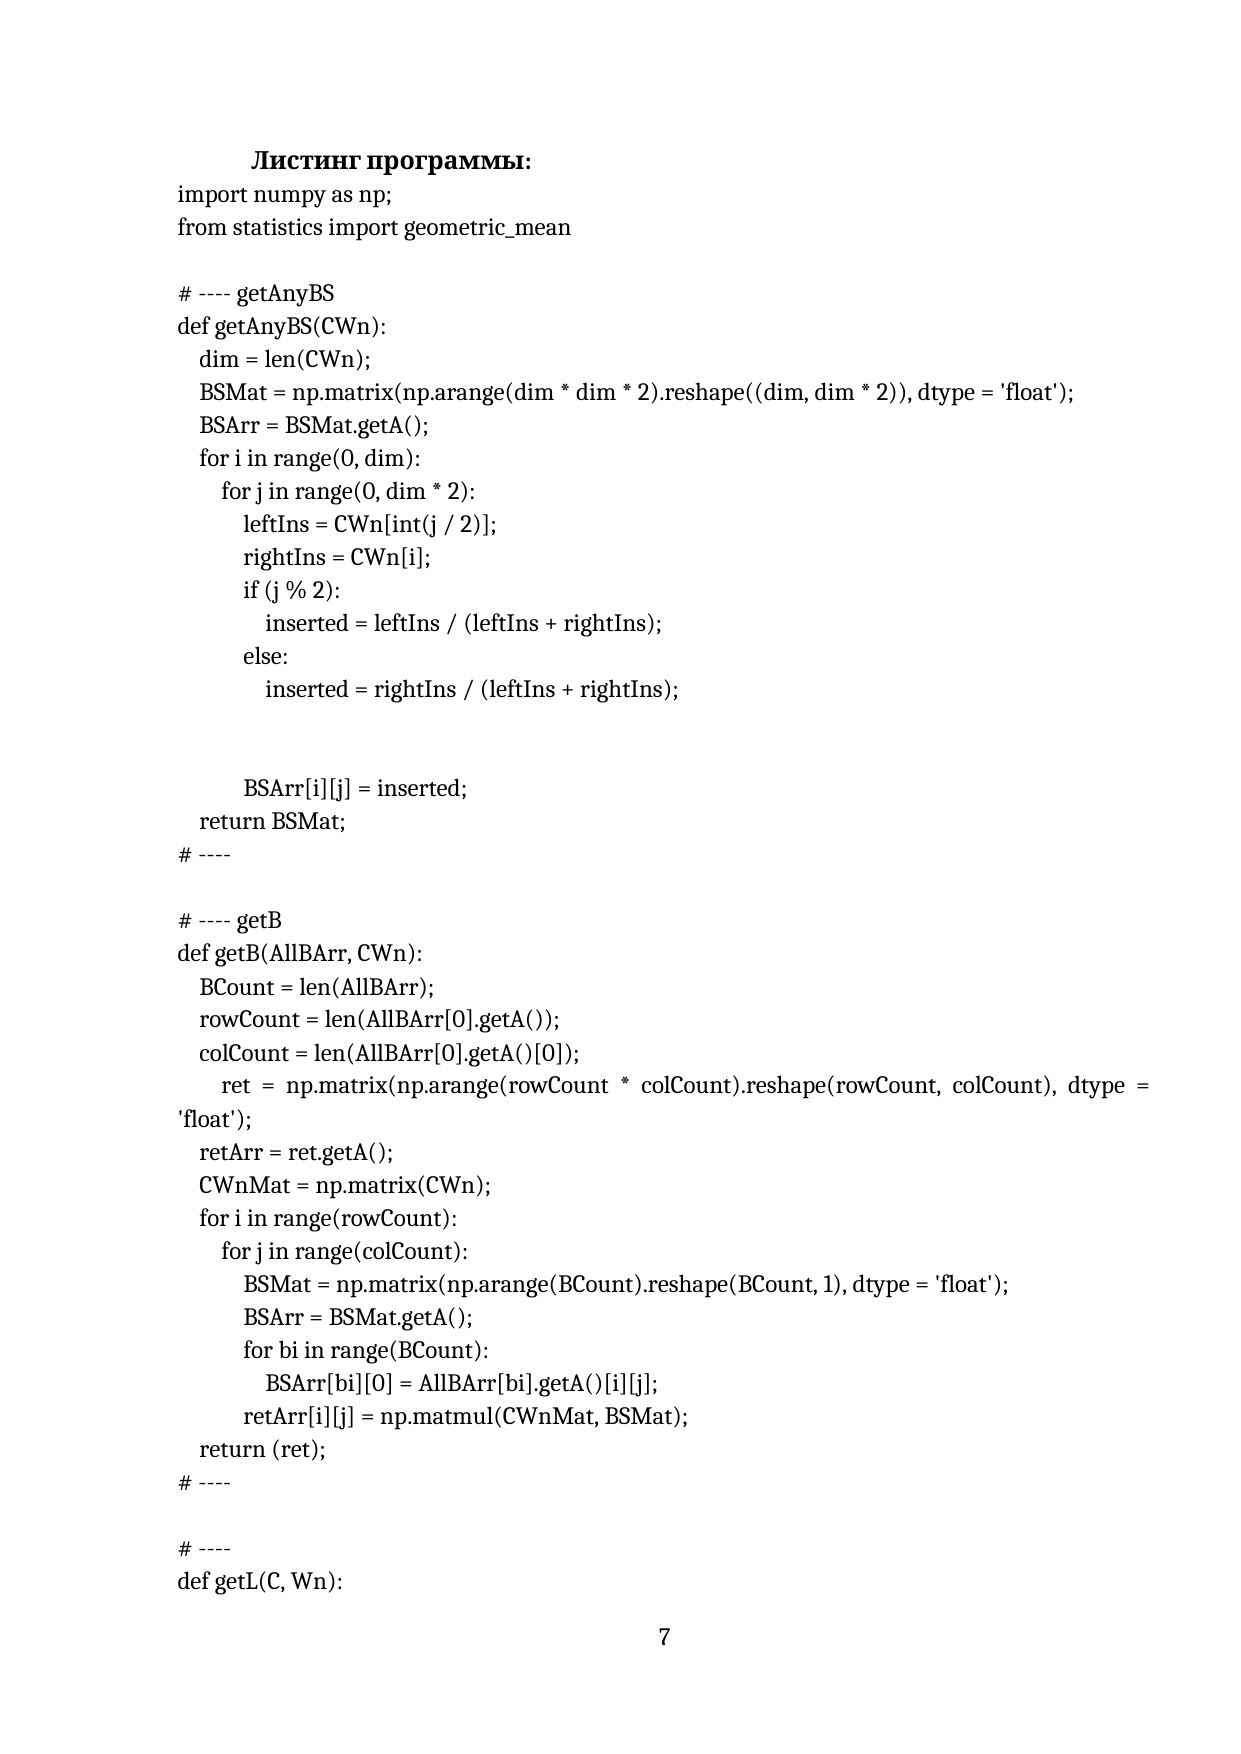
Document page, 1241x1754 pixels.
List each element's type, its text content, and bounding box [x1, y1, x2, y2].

text from statistics import geometric_mean [177, 213, 1152, 242]
text import numpy as np; [177, 180, 1152, 209]
text inserted = rightIns / (leftIns + rightIns); [177, 675, 1152, 704]
text BSMat = np.matrix(np.arange(BCount).reshape(BCount, 1), dtype = 'float'); [177, 1269, 1152, 1298]
text # ---- [177, 840, 1152, 869]
text for i in range(rowCount): [177, 1203, 1152, 1232]
text BSArr[bi][0] = AllBArr[bi].getA()[i][j]; [177, 1369, 1152, 1397]
text # ---- [177, 1534, 1152, 1562]
text if (j % 2): [177, 576, 1152, 605]
text BSArr = BSMat.getA(); [177, 411, 1152, 440]
text for j in range(colCount): [177, 1237, 1152, 1265]
text def getAnyBS(CWn): [177, 312, 1152, 341]
text # ---- getB [177, 906, 1152, 935]
text leftIns = CWn[int(j / 2)]; [177, 510, 1152, 539]
text retArr = ret.getA(); [177, 1137, 1152, 1166]
text return BSMat; [177, 807, 1152, 836]
text BSMat = np.matrix(np.arange(dim * dim * 2).reshape((dim, dim * 2)), dtype = 'float'); [177, 378, 1152, 407]
text # ---- getAnyBS [177, 279, 1152, 308]
text CWnMat = np.matrix(CWn); [177, 1171, 1152, 1199]
text retArr[i][j] = np.matmul(CWnMat, BSMat); [177, 1402, 1152, 1430]
text else: [177, 642, 1152, 671]
text ret = np.matrix(np.arange(rowCount * colCount).reshape(rowCount, colCount), dtype = 'float'); [177, 1071, 1152, 1133]
text inserted = leftIns / (leftIns + rightIns); [177, 609, 1152, 638]
text rowCount = len(AllBArr[0].getA()); [177, 1005, 1152, 1034]
text def getB(AllBArr, CWn): [177, 939, 1152, 968]
text def getL(C, Wn): [177, 1567, 1152, 1596]
text BCount = len(AllBArr); [177, 972, 1152, 1001]
text for i in range(0, dim): [177, 444, 1152, 473]
text rightIns = CWn[i]; [177, 543, 1152, 572]
text colCount = len(AllBArr[0].getA()[0]); [177, 1038, 1152, 1067]
text BSArr[i][j] = inserted; [177, 774, 1152, 803]
text return (ret); [177, 1435, 1152, 1463]
text # ---- [177, 1468, 1152, 1496]
text for j in range(0, dim * 2): [177, 477, 1152, 506]
text Листинг программы: [177, 147, 1152, 176]
text for bi in range(BCount): [177, 1336, 1152, 1364]
text dim = len(CWn); [177, 345, 1152, 374]
text BSArr = BSMat.getA(); [177, 1303, 1152, 1331]
